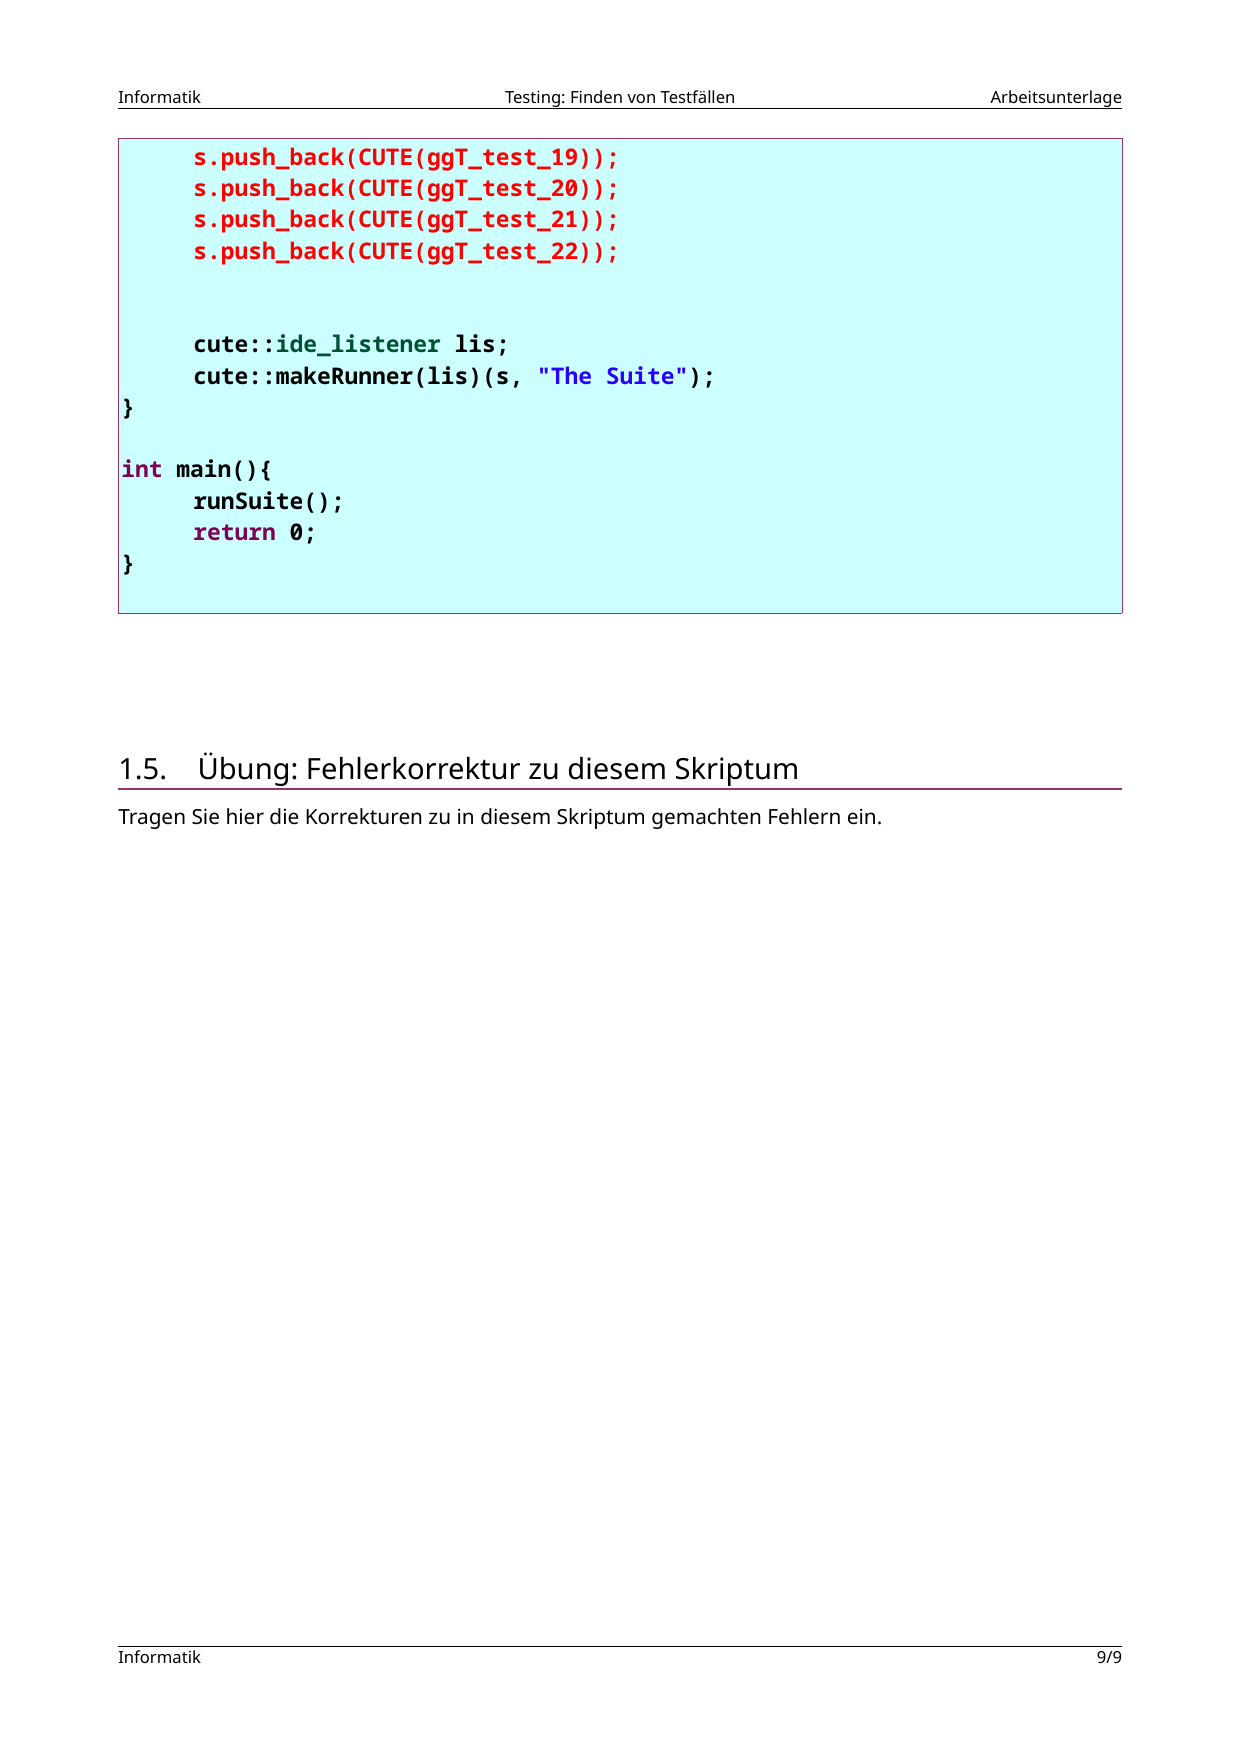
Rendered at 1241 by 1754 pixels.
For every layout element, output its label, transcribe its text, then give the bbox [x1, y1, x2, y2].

text s.push_back(CUTE(ggT_test_19)); [119, 139, 1122, 169]
text cute::makeRunner(lis)(s, "The Suite"); [119, 357, 1122, 388]
subtitle Übung: Fehlerkorrektur zu diesem Skriptum [118, 748, 1122, 788]
text s.push_back(CUTE(ggT_test_22)); [119, 232, 1122, 263]
text runSuite(); [119, 482, 1122, 513]
text Tragen Sie hier die Korrekturen zu in diesem Skriptum gemachten Fehlern ein. [118, 802, 1122, 831]
text s.push_back(CUTE(ggT_test_21)); [119, 200, 1122, 232]
text int main(){ [119, 450, 1122, 482]
text cute::ide_listener lis; [119, 325, 1122, 357]
text } [119, 388, 1122, 419]
text } [119, 544, 1122, 575]
text s.push_back(CUTE(ggT_test_20)); [119, 169, 1122, 200]
text return 0; [119, 513, 1122, 544]
